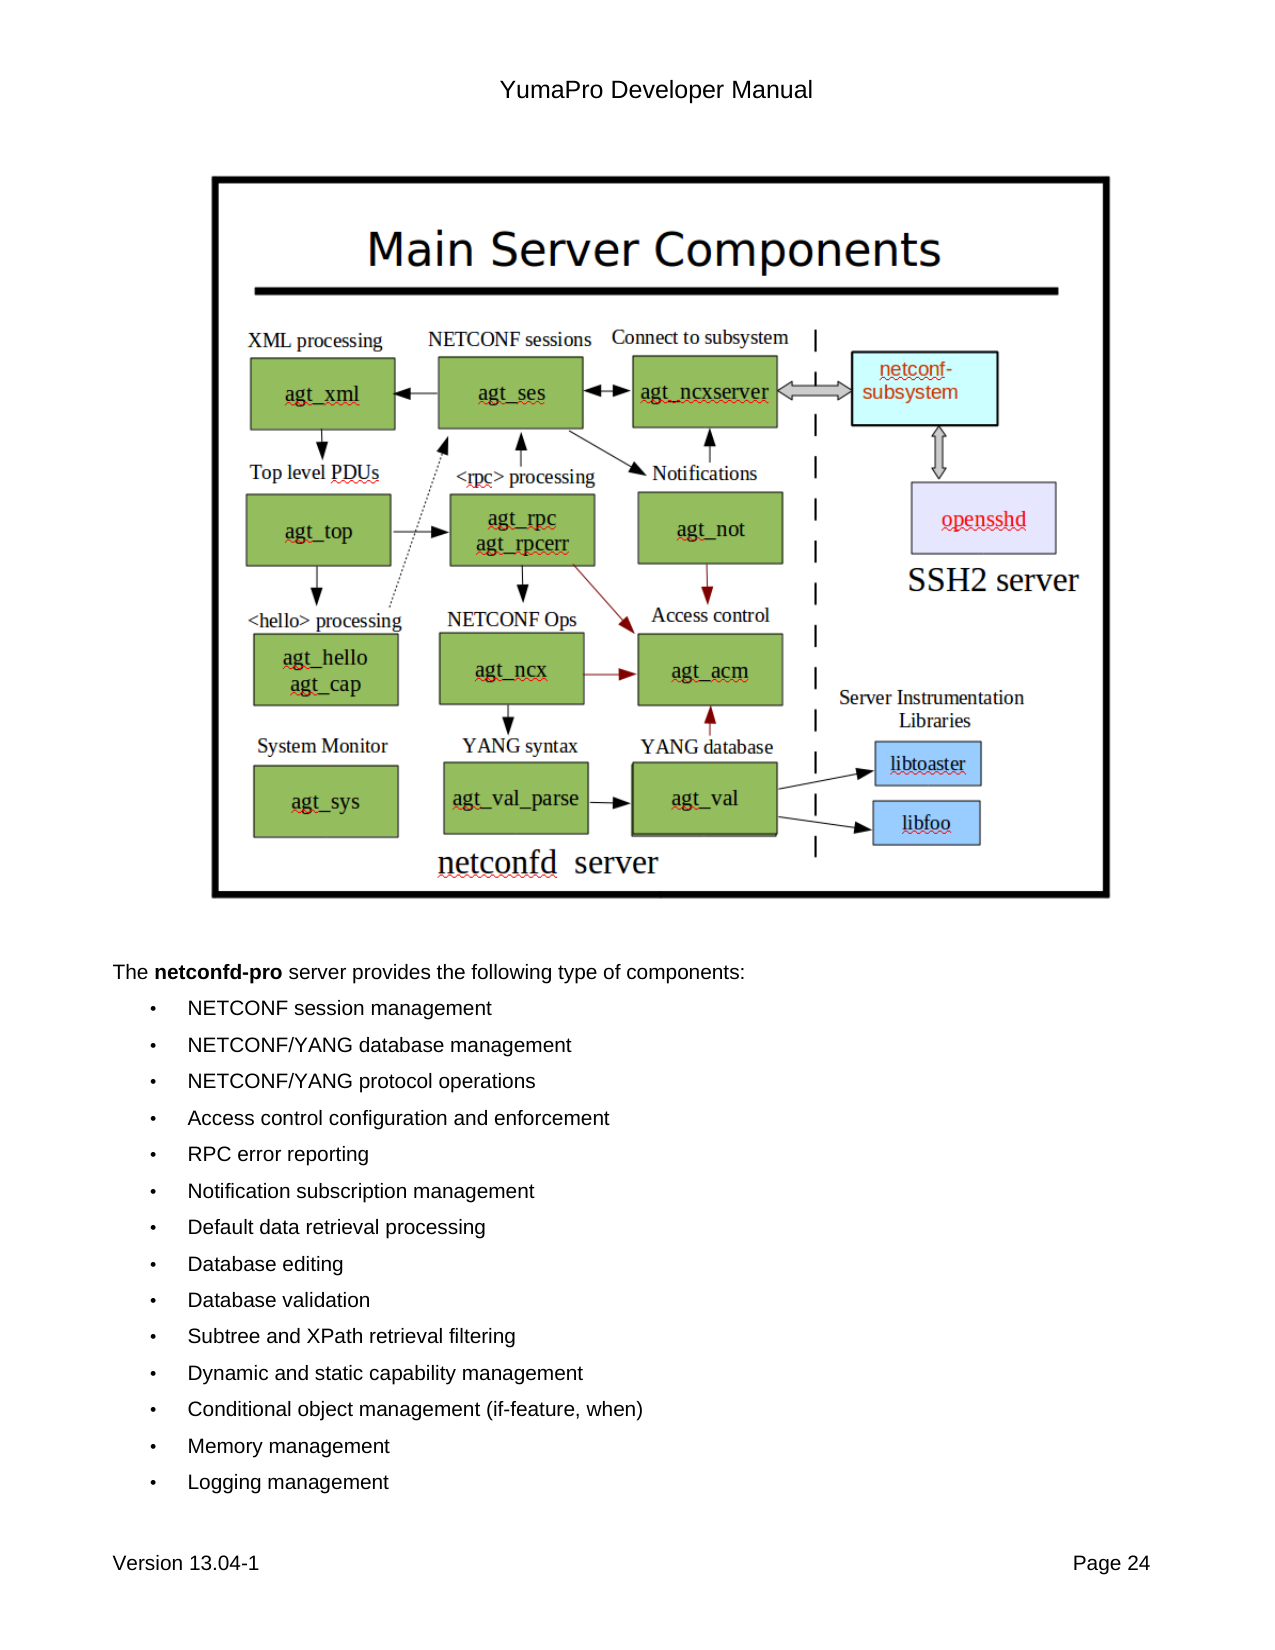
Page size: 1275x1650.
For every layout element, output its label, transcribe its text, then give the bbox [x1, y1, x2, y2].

picture [144, 133, 1168, 924]
list RPC error reporting [150, 1142, 1200, 1166]
text The netconfd-pro server provides the following type of components: [112, 960, 1200, 984]
list Subtree and XPath retrieval filtering [150, 1324, 1200, 1348]
list Access control configuration and enforcement [150, 1106, 1200, 1129]
list Conditional object management (if-feature, when) [150, 1397, 1200, 1421]
list Notification subscription management [150, 1178, 1200, 1202]
list NETCONF/YANG database management [150, 1033, 1200, 1057]
list NETCONF session management [150, 996, 1200, 1020]
list Default data retrieval processing [150, 1215, 1200, 1239]
list Database validation [150, 1288, 1200, 1312]
list Memory management [150, 1434, 1200, 1458]
list Dynamic and static capability management [150, 1361, 1200, 1385]
list NETCONF/YANG protocol operations [150, 1069, 1200, 1093]
list Database editing [150, 1251, 1200, 1275]
list Logging management [150, 1470, 1200, 1494]
